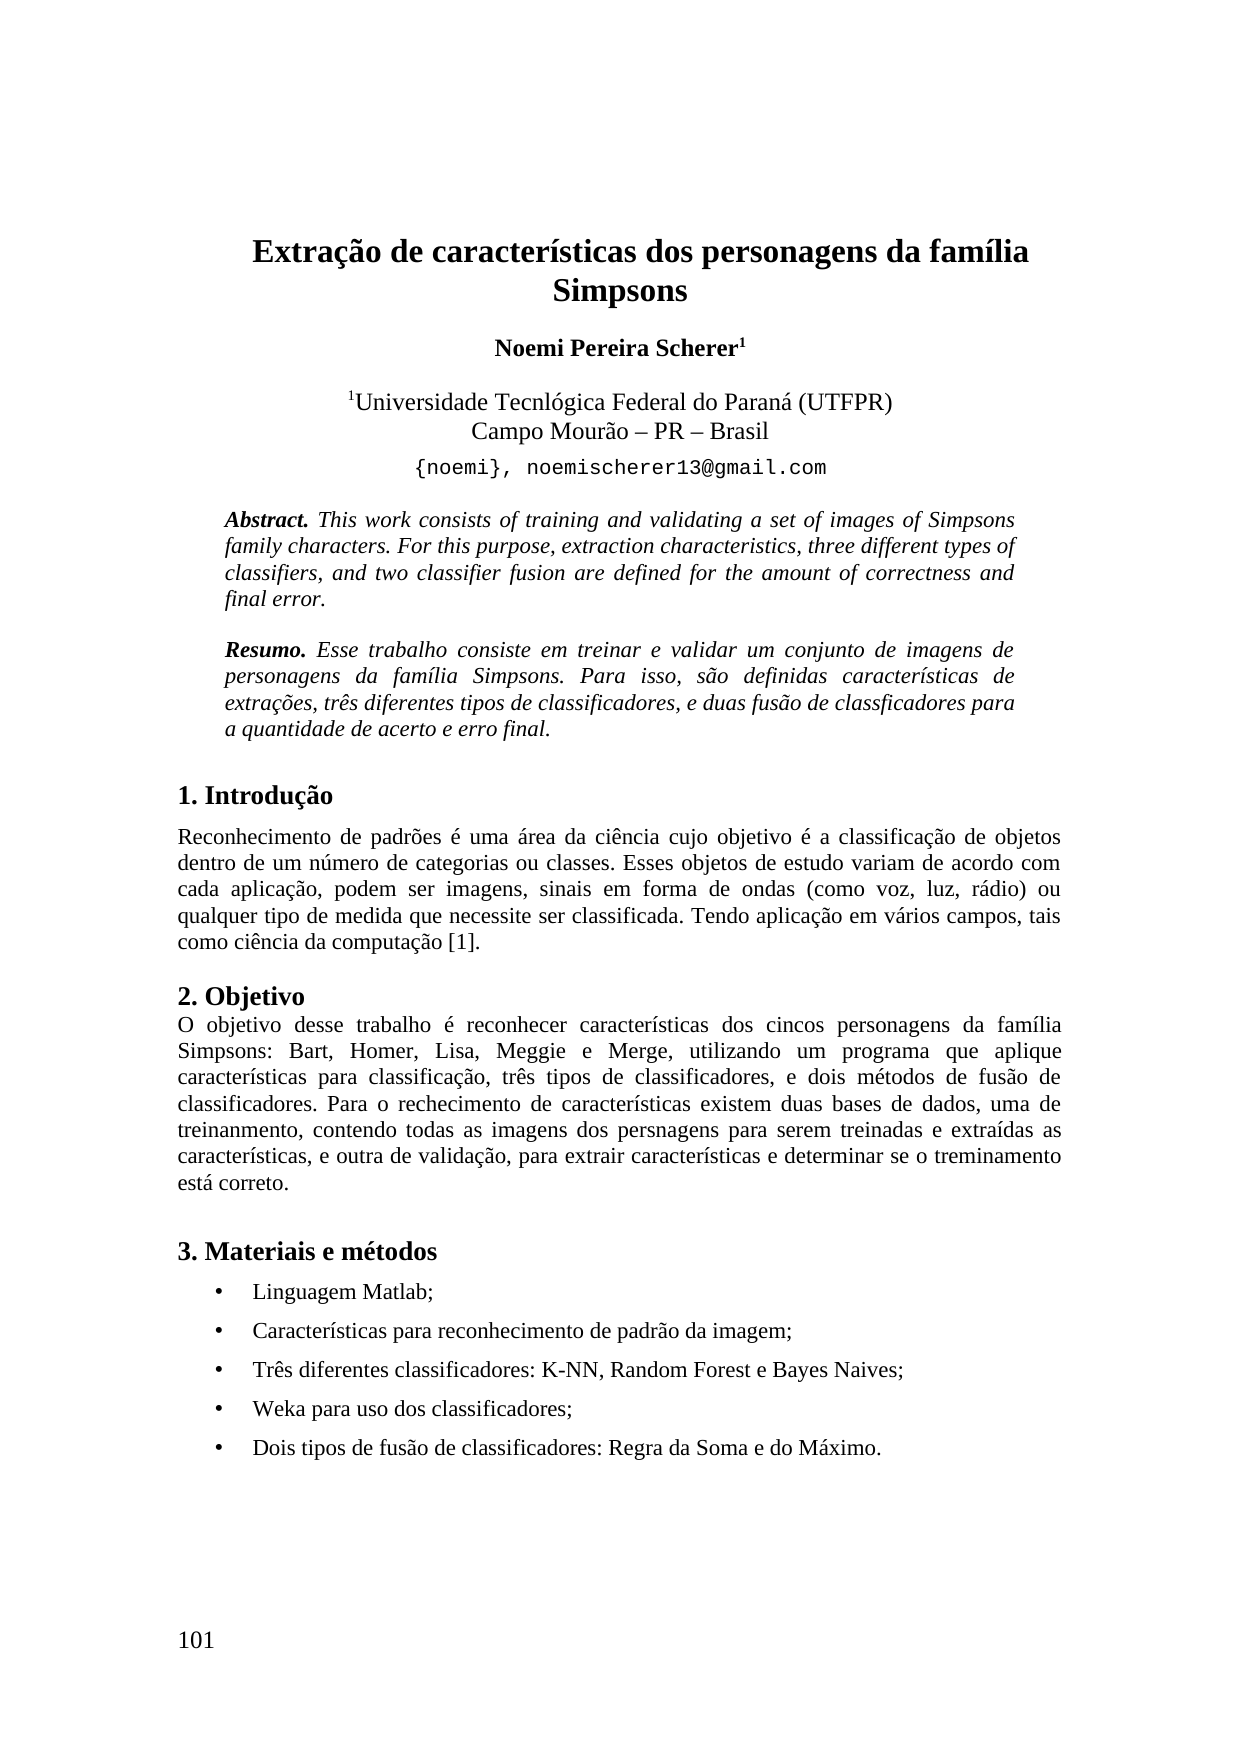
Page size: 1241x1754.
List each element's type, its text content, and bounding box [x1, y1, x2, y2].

list Linguagem Matlab; [215, 1278, 1063, 1305]
list Dois tipos de fusão de classificadores: Regra da Soma e do Máximo. [215, 1434, 1063, 1460]
subtitle Extração de características dos personagens da família Simpsons [177, 232, 1063, 308]
subtitle 3. Materiais e métodos [177, 1235, 1063, 1266]
text Reconhecimento de padrões é uma área da ciência cujo objetivo é a classificação de objetos dentro de um número de categorias ou classes. Esses objetos de estudo variam de acordo com cada aplicação, podem ser imagens, sinais em forma de ondas (como voz, luz, rádio) ou qualquer tipo de medida que necessite ser classificada. Tendo aplicação em vários campos, tais como ciência da computação [1]. [177, 823, 1063, 954]
text {noemi}, noemischerer13@gmail.com [177, 457, 1063, 481]
text Resumo. Esse trabalho consiste em treinar e validar um conjunto de imagens de personagens da família Simpsons. Para isso, são definidas características de extrações, três diferentes tipos de classificadores, e duas fusão de classficadores para a quantidade de acerto e erro final. [224, 636, 1016, 742]
list Características para reconhecimento de padrão da imagem; [215, 1317, 1063, 1344]
text Noemi Pereira Scherer1 [177, 333, 1063, 362]
subtitle 1. Introdução [177, 779, 1063, 810]
list Três diferentes classificadores: K-NN, Random Forest e Bayes Naives; [215, 1356, 1063, 1382]
text O objetivo desse trabalho é reconhecer características dos cincos personagens da família Simpsons: Bart, Homer, Lisa, Meggie e Merge, utilizando um programa que aplique características para classificação, três tipos de classificadores, e dois métodos de fusão de classificadores. Para o rechecimento de características existem duas bases de dados, uma de treinanmento, contendo todas as imagens dos persnagens para serem treinadas e extraídas as características, e outra de validação, para extrair características e determinar se o treminamento está correto. [177, 1011, 1063, 1195]
text Abstract. This work consists of training and validating a set of images of Simpsons family characters. For this purpose, extraction characteristics, three different types of classifiers, and two classifier fusion are defined for the amount of correctness and final error. [224, 506, 1016, 611]
subtitle 2. Objetivo [177, 979, 1063, 1011]
list Weka para uso dos classificadores; [215, 1395, 1063, 1421]
text 1Universidade Tecnlógica Federal do Paraná (UTFPR) Campo Mourão – PR – Brasil [177, 387, 1063, 445]
